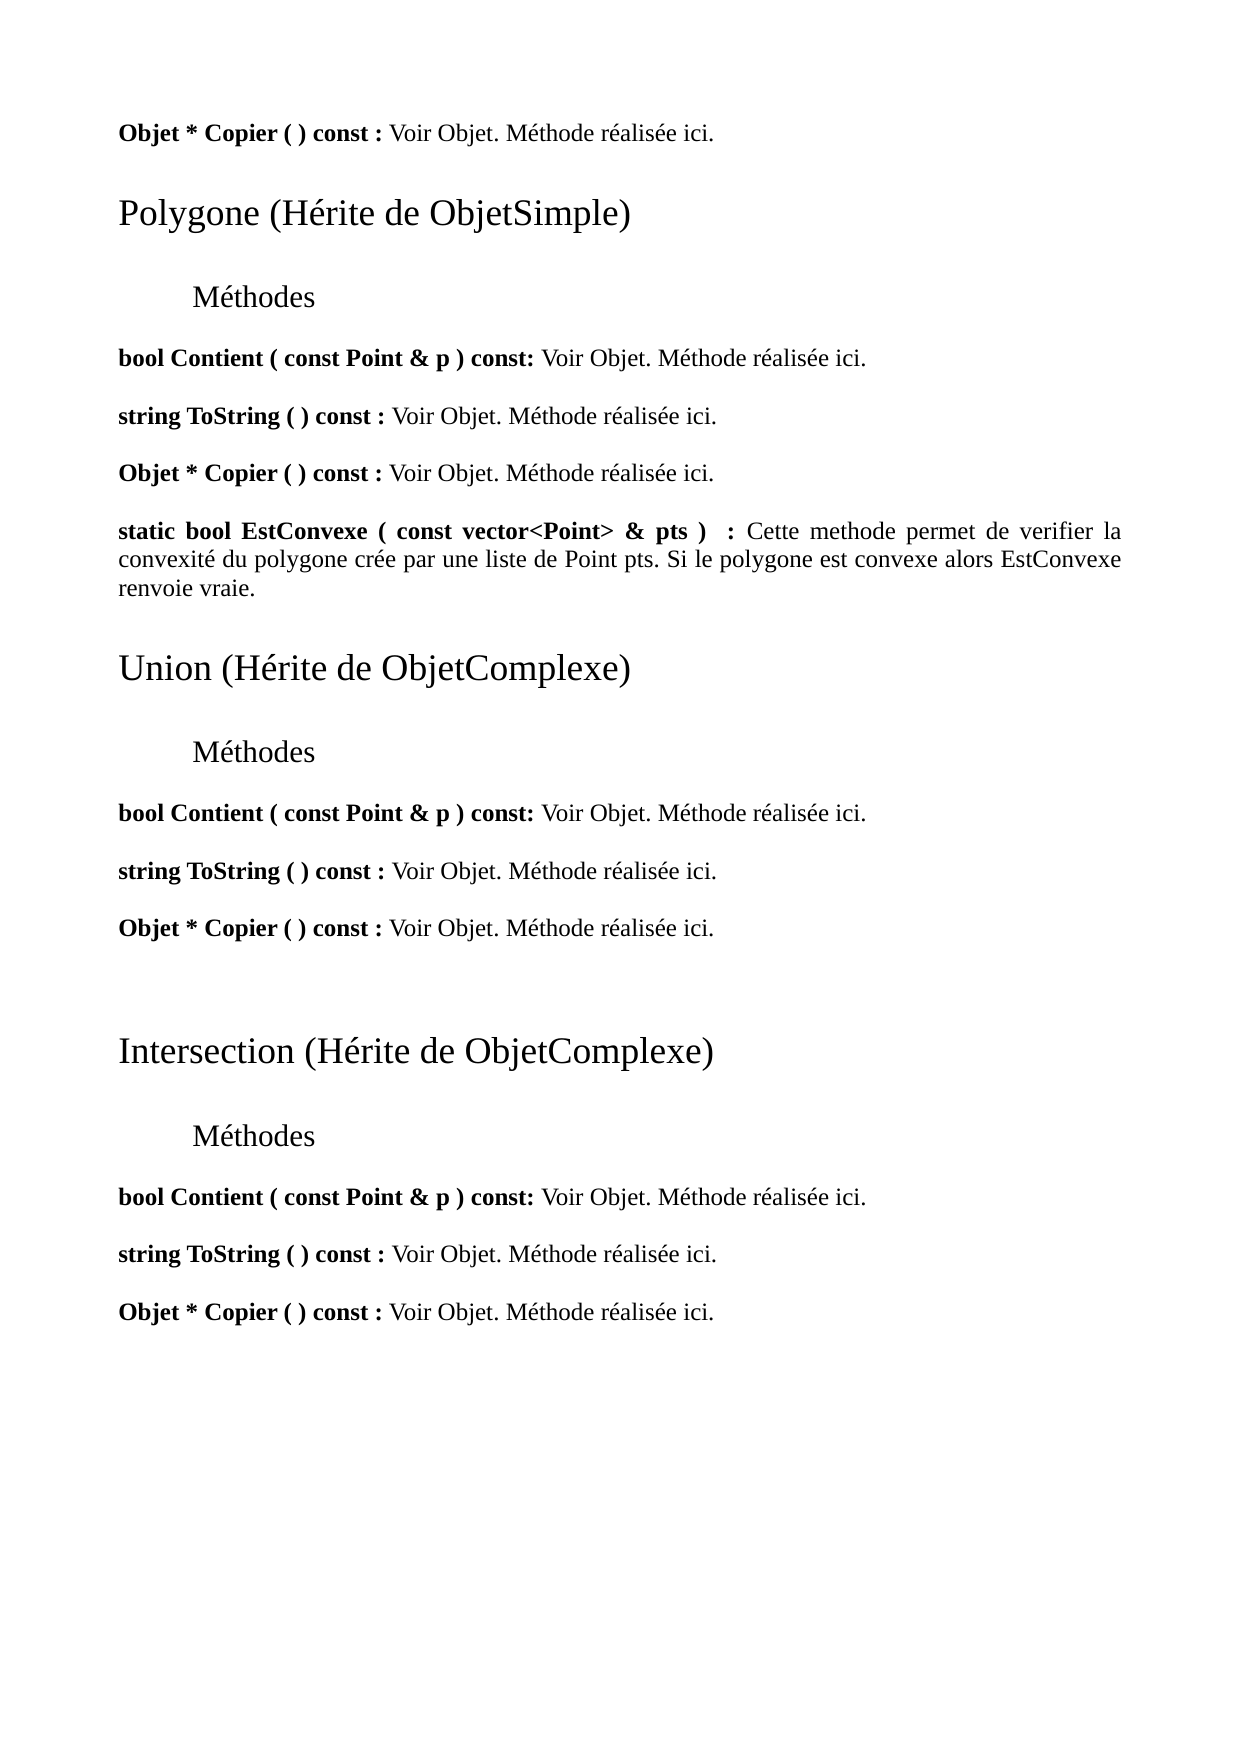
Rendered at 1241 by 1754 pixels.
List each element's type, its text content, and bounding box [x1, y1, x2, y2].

text bool Contient ( const Point & p ) const: Voir Objet. Méthode réalisée ici. [118, 798, 1122, 827]
text bool Contient ( const Point & p ) const: Voir Objet. Méthode réalisée ici. [118, 343, 1122, 372]
text static bool EstConvexe ( const vector<Point> & pts ) : Cette methode permet de verifier la convexité du polygone crée par une liste de Point pts. Si le polygone est convexe alors EstConvexe renvoie vraie. [118, 516, 1122, 602]
text bool Contient ( const Point & p ) const: Voir Objet. Méthode réalisée ici. [118, 1182, 1122, 1211]
text Polygone (Hérite de ObjetSimple) [118, 190, 1122, 233]
text Objet * Copier ( ) const : Voir Objet. Méthode réalisée ici. [118, 913, 1122, 942]
text Méthodes [118, 276, 1122, 314]
text Objet * Copier ( ) const : Voir Objet. Méthode réalisée ici. [118, 458, 1122, 487]
text Objet * Copier ( ) const : Voir Objet. Méthode réalisée ici. [118, 118, 1122, 147]
text string ToString ( ) const : Voir Objet. Méthode réalisée ici. [118, 856, 1122, 885]
text Méthodes [118, 1115, 1122, 1153]
text Union (Hérite de ObjetComplexe) [118, 645, 1122, 688]
text Méthodes [118, 731, 1122, 770]
text Intersection (Hérite de ObjetComplexe) [118, 1028, 1122, 1072]
text Objet * Copier ( ) const : Voir Objet. Méthode réalisée ici. [118, 1297, 1122, 1326]
text string ToString ( ) const : Voir Objet. Méthode réalisée ici. [118, 401, 1122, 429]
text string ToString ( ) const : Voir Objet. Méthode réalisée ici. [118, 1239, 1122, 1268]
